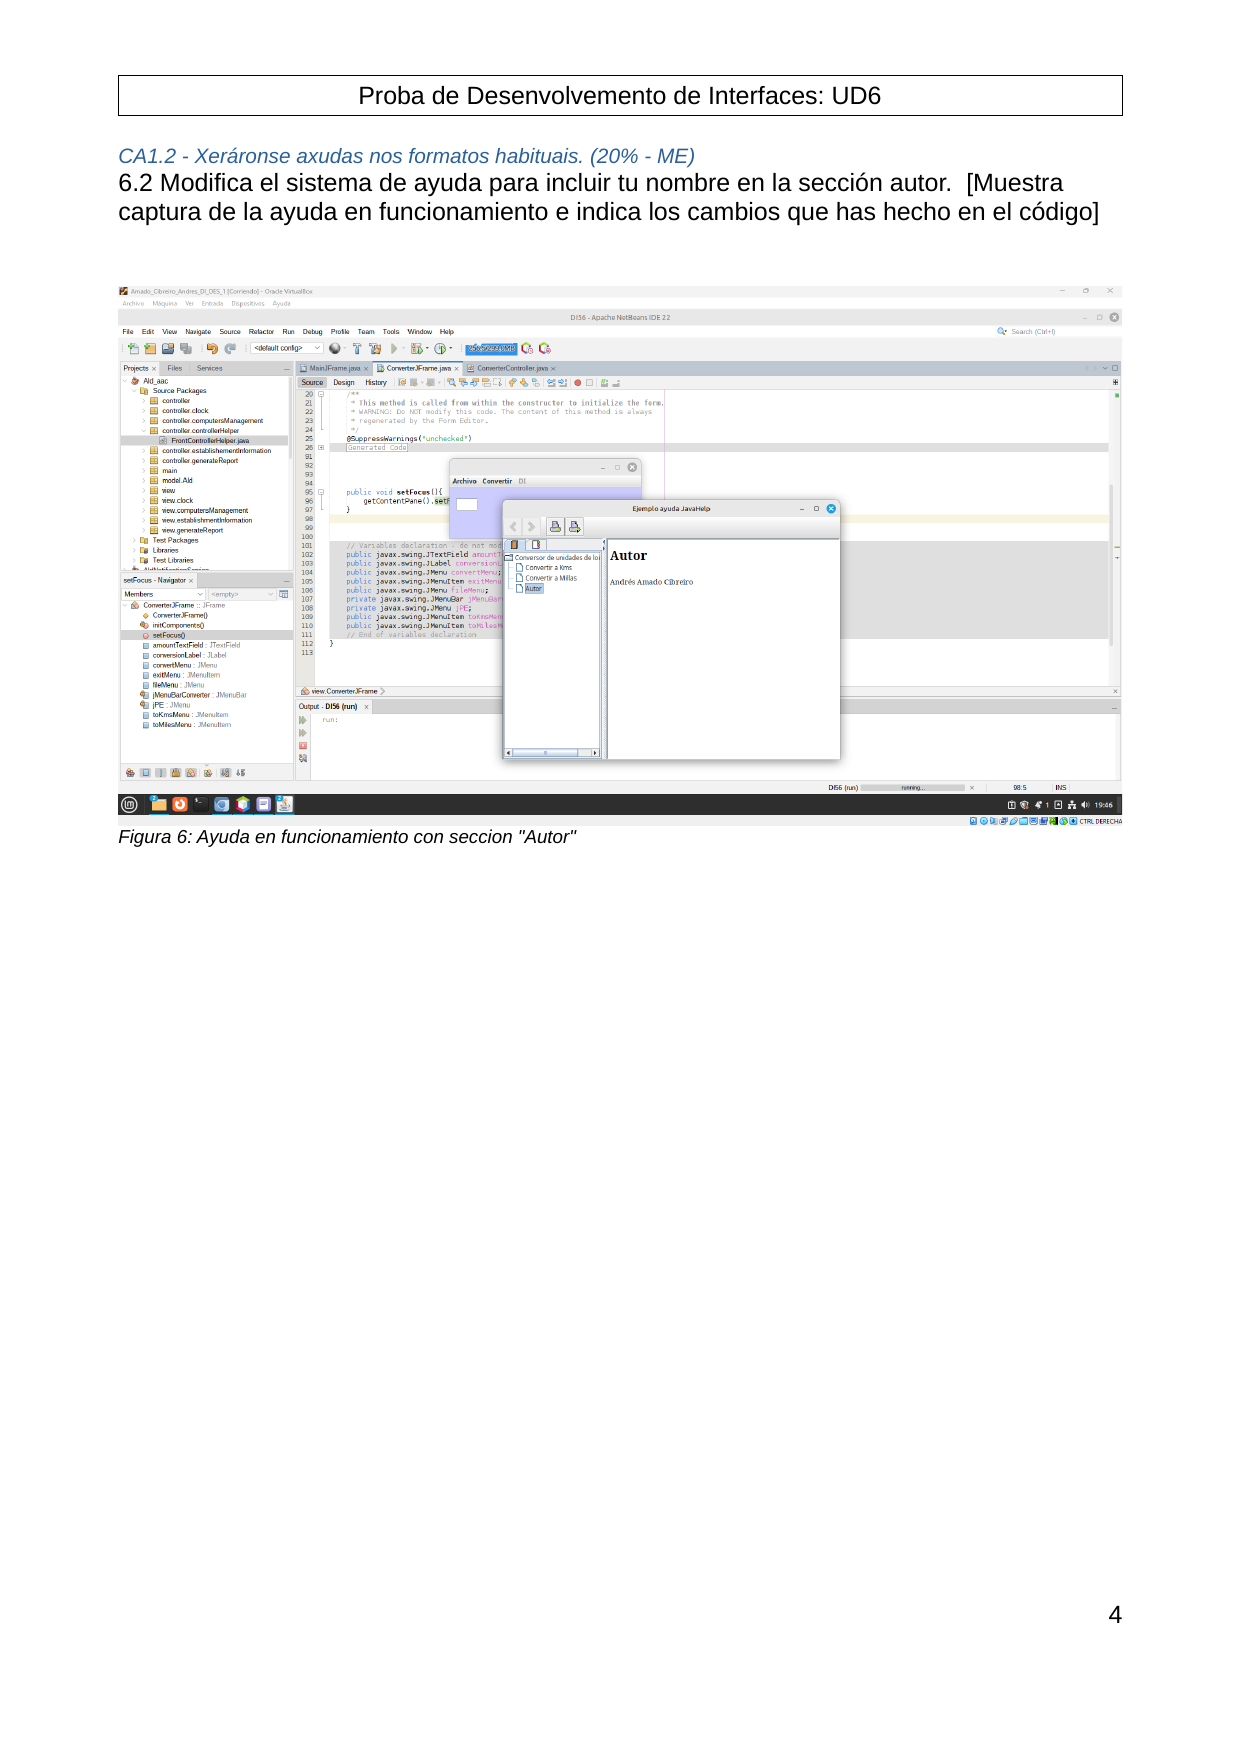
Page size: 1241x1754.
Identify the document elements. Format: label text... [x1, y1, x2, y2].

text Figura 6: Ayuda en funcionamiento con seccion "Autor" [118, 826, 1122, 847]
text CA1.2 - Xeráronse axudas nos formatos habituais. (20% - ME) [118, 144, 1122, 168]
picture [118, 286, 1123, 826]
text 6.2 Modifica el sistema de ayuda para incluir tu nombre en la sección autor. [Muestra captura de la ayuda en funcionamiento e indica los cambios que has hecho en el código] [118, 168, 1122, 226]
